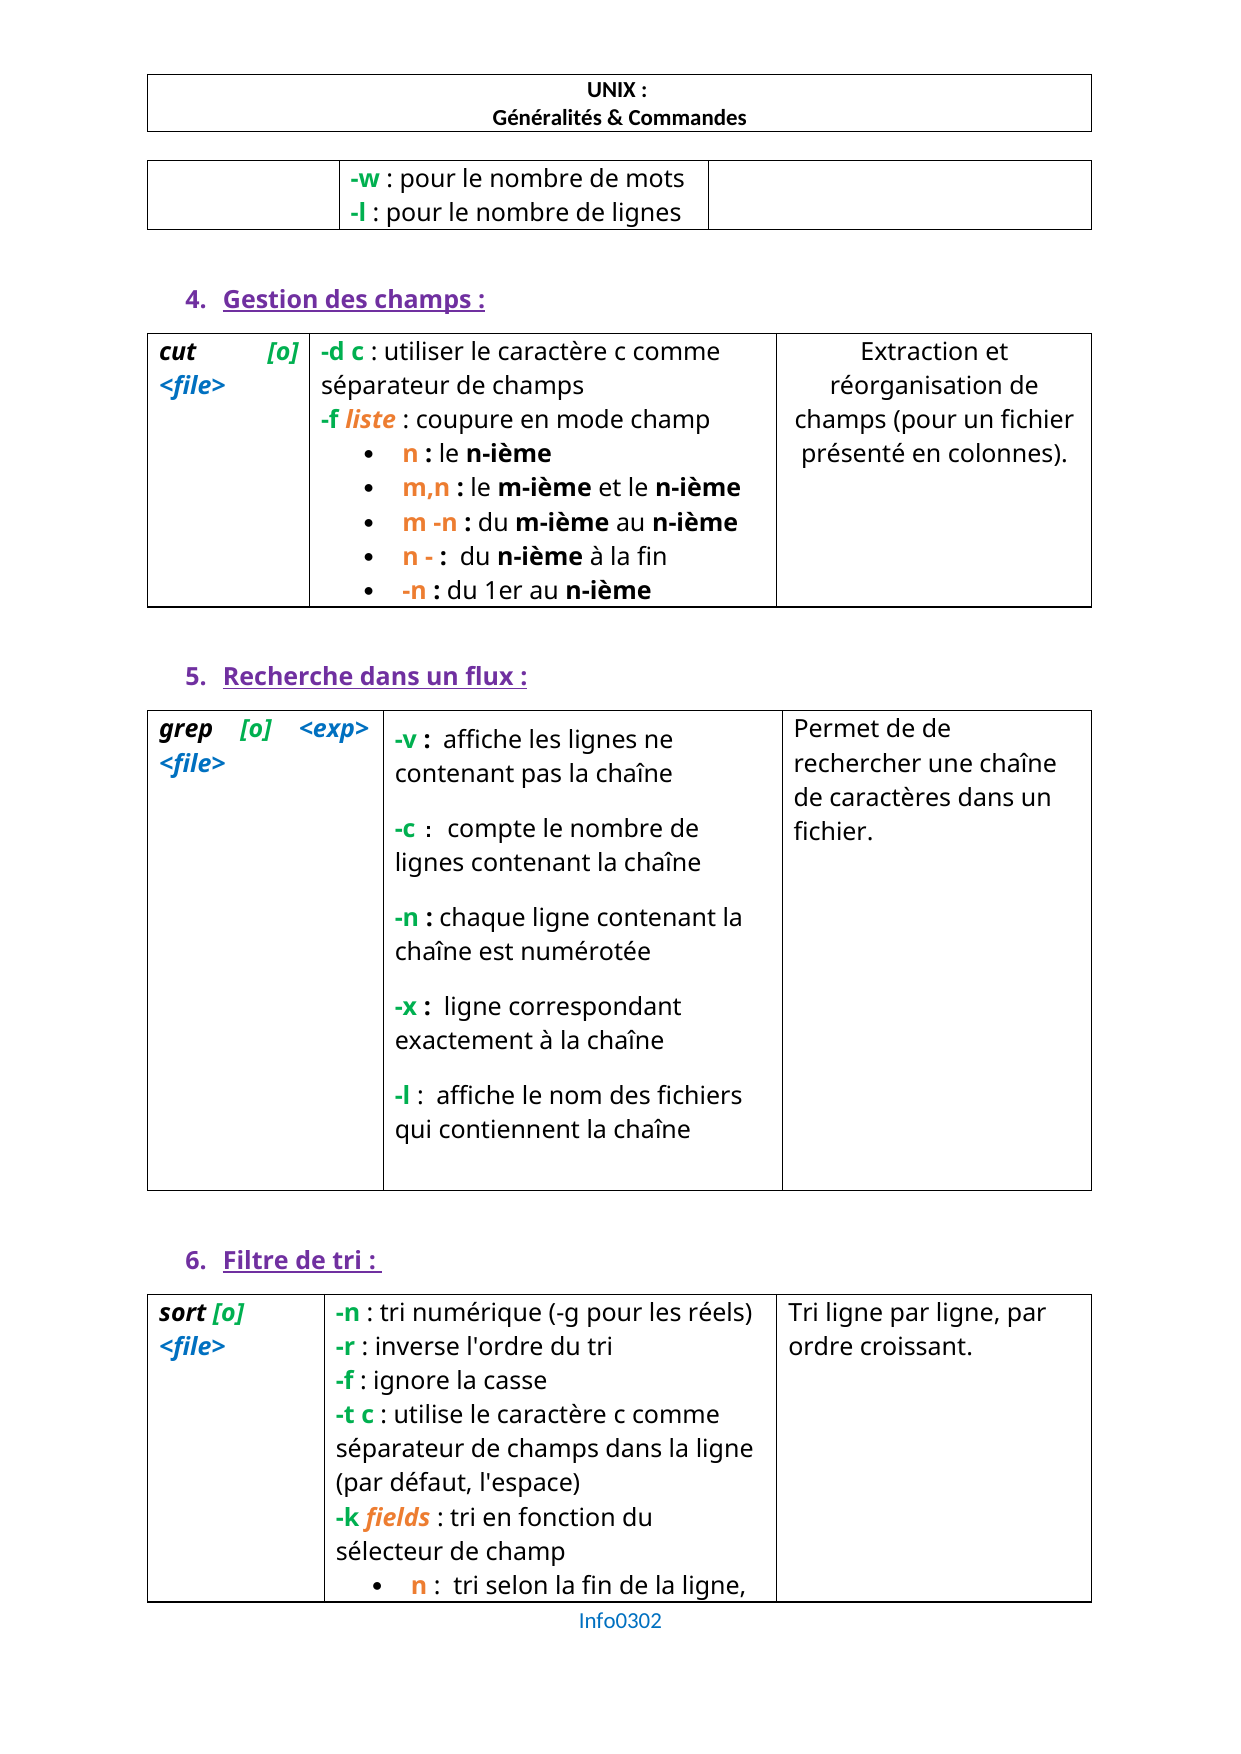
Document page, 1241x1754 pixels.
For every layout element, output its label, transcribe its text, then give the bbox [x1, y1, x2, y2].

table_header -d c : utiliser le caractère c comme séparateur de champs -f liste : coupure en mode champ n : le n-ième m,n : le m-ième et le n-ième m -n : du m-ième au n-ième n - : du n-ième à la fin -n : du 1er au n-ième [310, 334, 776, 606]
table_cell [148, 161, 339, 229]
table_header Tri ligne par ligne, par ordre croissant. [777, 1295, 1091, 1601]
table_header cut [o] <file> [148, 334, 309, 606]
list Gestion des champs : [185, 281, 1093, 316]
table_header Permet de de rechercher une chaîne de caractères dans un fichier. [783, 711, 1091, 1190]
table_header -n : tri numérique (-g pour les réels) -r : inverse l'ordre du tri -f : ignore la casse -t c : utilise le caractère c comme séparateur de champs dans la ligne (par défaut, l'espace) -k fields : tri en fonction du sélecteur de champ n : tri selon la fin de la ligne, [325, 1295, 776, 1601]
table_header grep [o] <exp> <file> [148, 711, 383, 1190]
list Recherche dans un flux : [185, 659, 1093, 693]
table_cell -w : pour le nombre de mots -l : pour le nombre de lignes [340, 161, 708, 229]
list Filtre de tri : [185, 1242, 1093, 1276]
table_cell [709, 161, 1091, 229]
table_header sort [o] <file> [148, 1295, 324, 1601]
table_header -v : affiche les lignes ne contenant pas la chaîne -c : compte le nombre de lignes contenant la chaîne -n : chaque ligne contenant la chaîne est numérotée -x : ligne correspondant exactement à la chaîne -l : affiche le nom des fichiers qui contiennent la chaîne [384, 711, 782, 1190]
table_header Extraction et réorganisation de champs (pour un fichier présenté en colonnes). [777, 334, 1091, 606]
